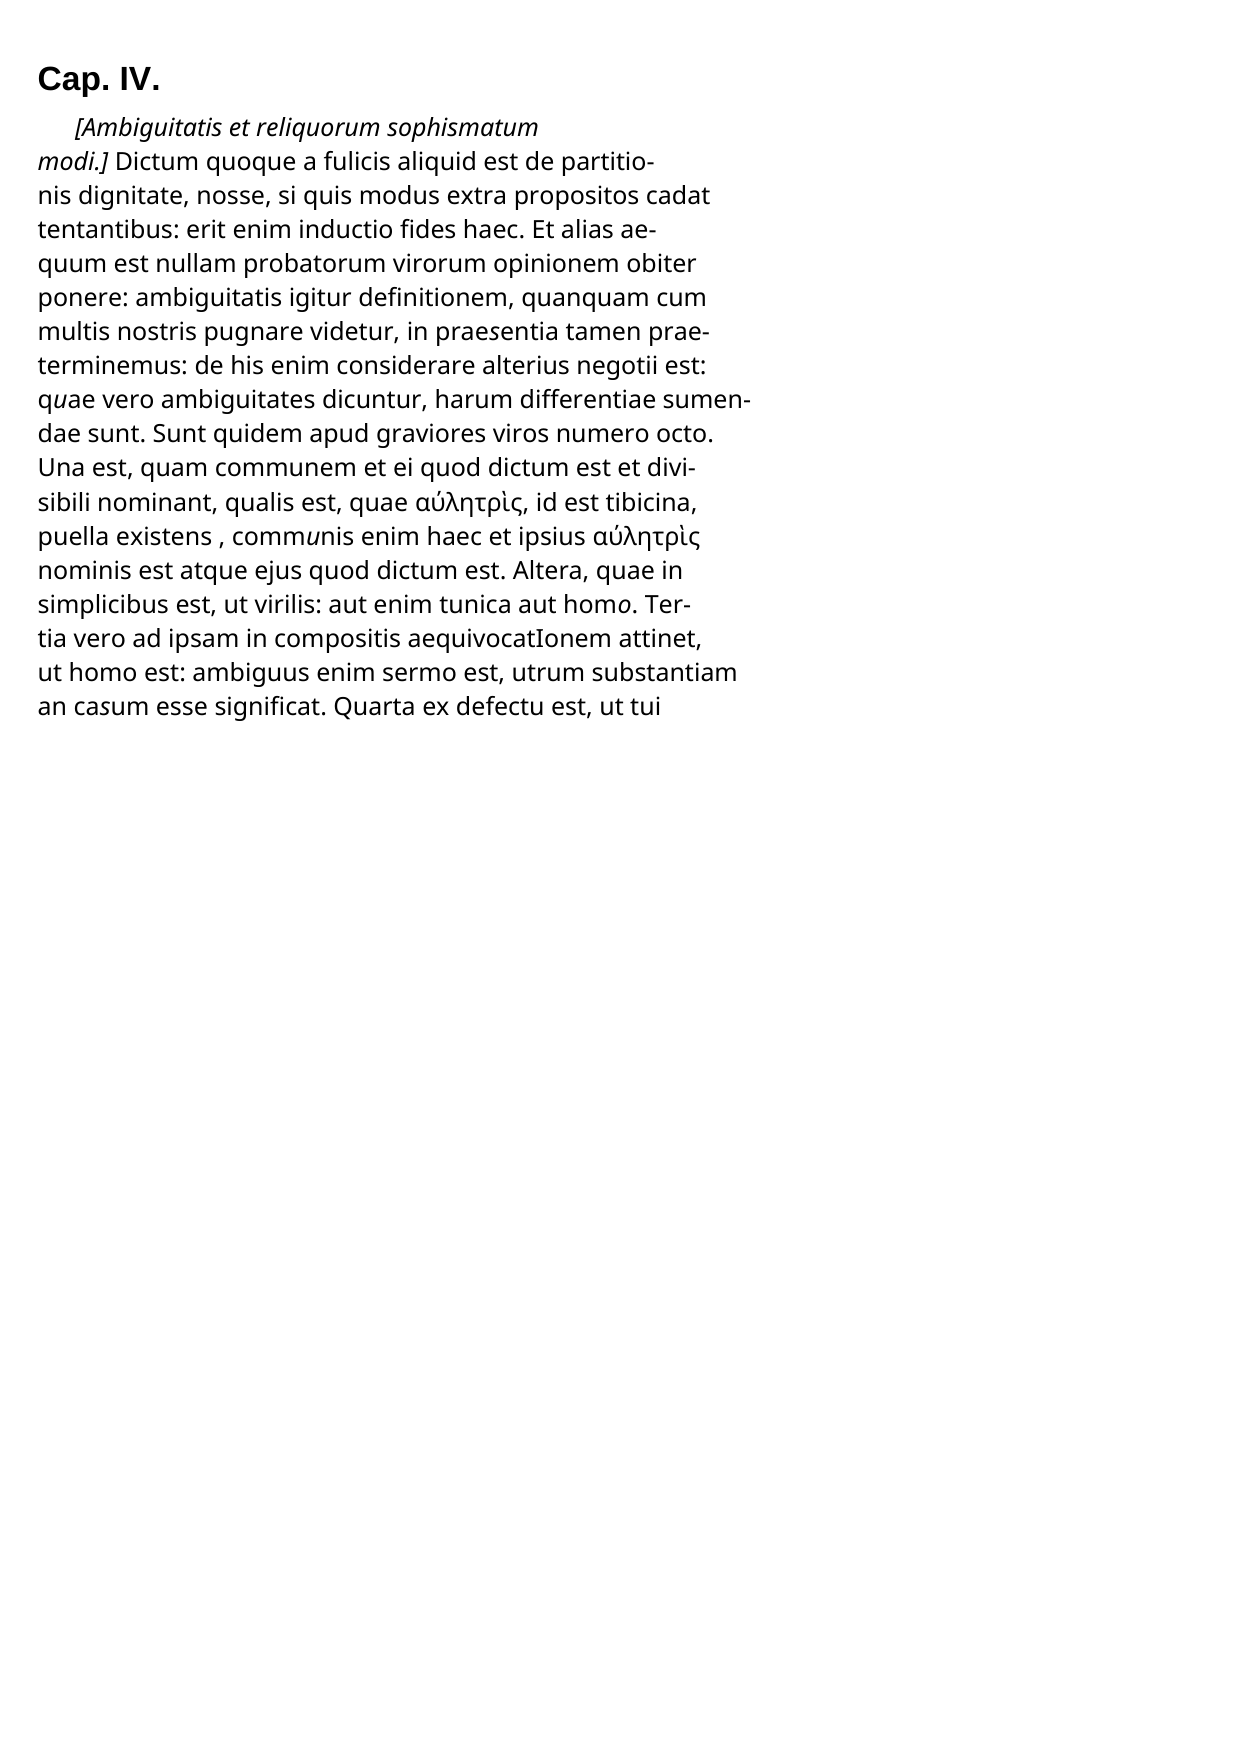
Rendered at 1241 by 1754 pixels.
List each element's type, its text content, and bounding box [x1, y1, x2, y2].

text [Ambiguitatis et reliquorum sophismatum modi.] Dictum quoque a fulicis aliquid est de partitio- nis dignitate, nosse, si quis modus extra propositos cadat tentantibus: erit enim inductio fides haec. Et alias ae- quum est nullam probatorum virorum opinionem obiter ponere: ambiguitatis igitur definitionem, quanquam cum multis nostris pugnare videtur, in praesentia tamen prae- terminemus: de his enim considerare alterius negotii est: quae vero ambiguitates dicuntur, harum differentiae sumen- dae sunt. Sunt quidem apud graviores viros numero octo. Una est, quam communem et ei quod dictum est et divi- sibili nominant, qualis est, quae αύλητρὶς, id est tibicina, puella existens , communis enim haec et ipsius αύλητρὶς nominis est atque ejus quod dictum est. Altera, quae in simplicibus est, ut virilis: aut enim tunica aut homo. Ter- tia vero ad ipsam in compositis aequivocatIonem attinet, ut homo est: ambiguus enim sermo est, utrum substantiam an casum esse significat. Quarta ex defectu est, ut tui [37, 109, 1203, 723]
subtitle Cap. IV. [37, 58, 1203, 97]
